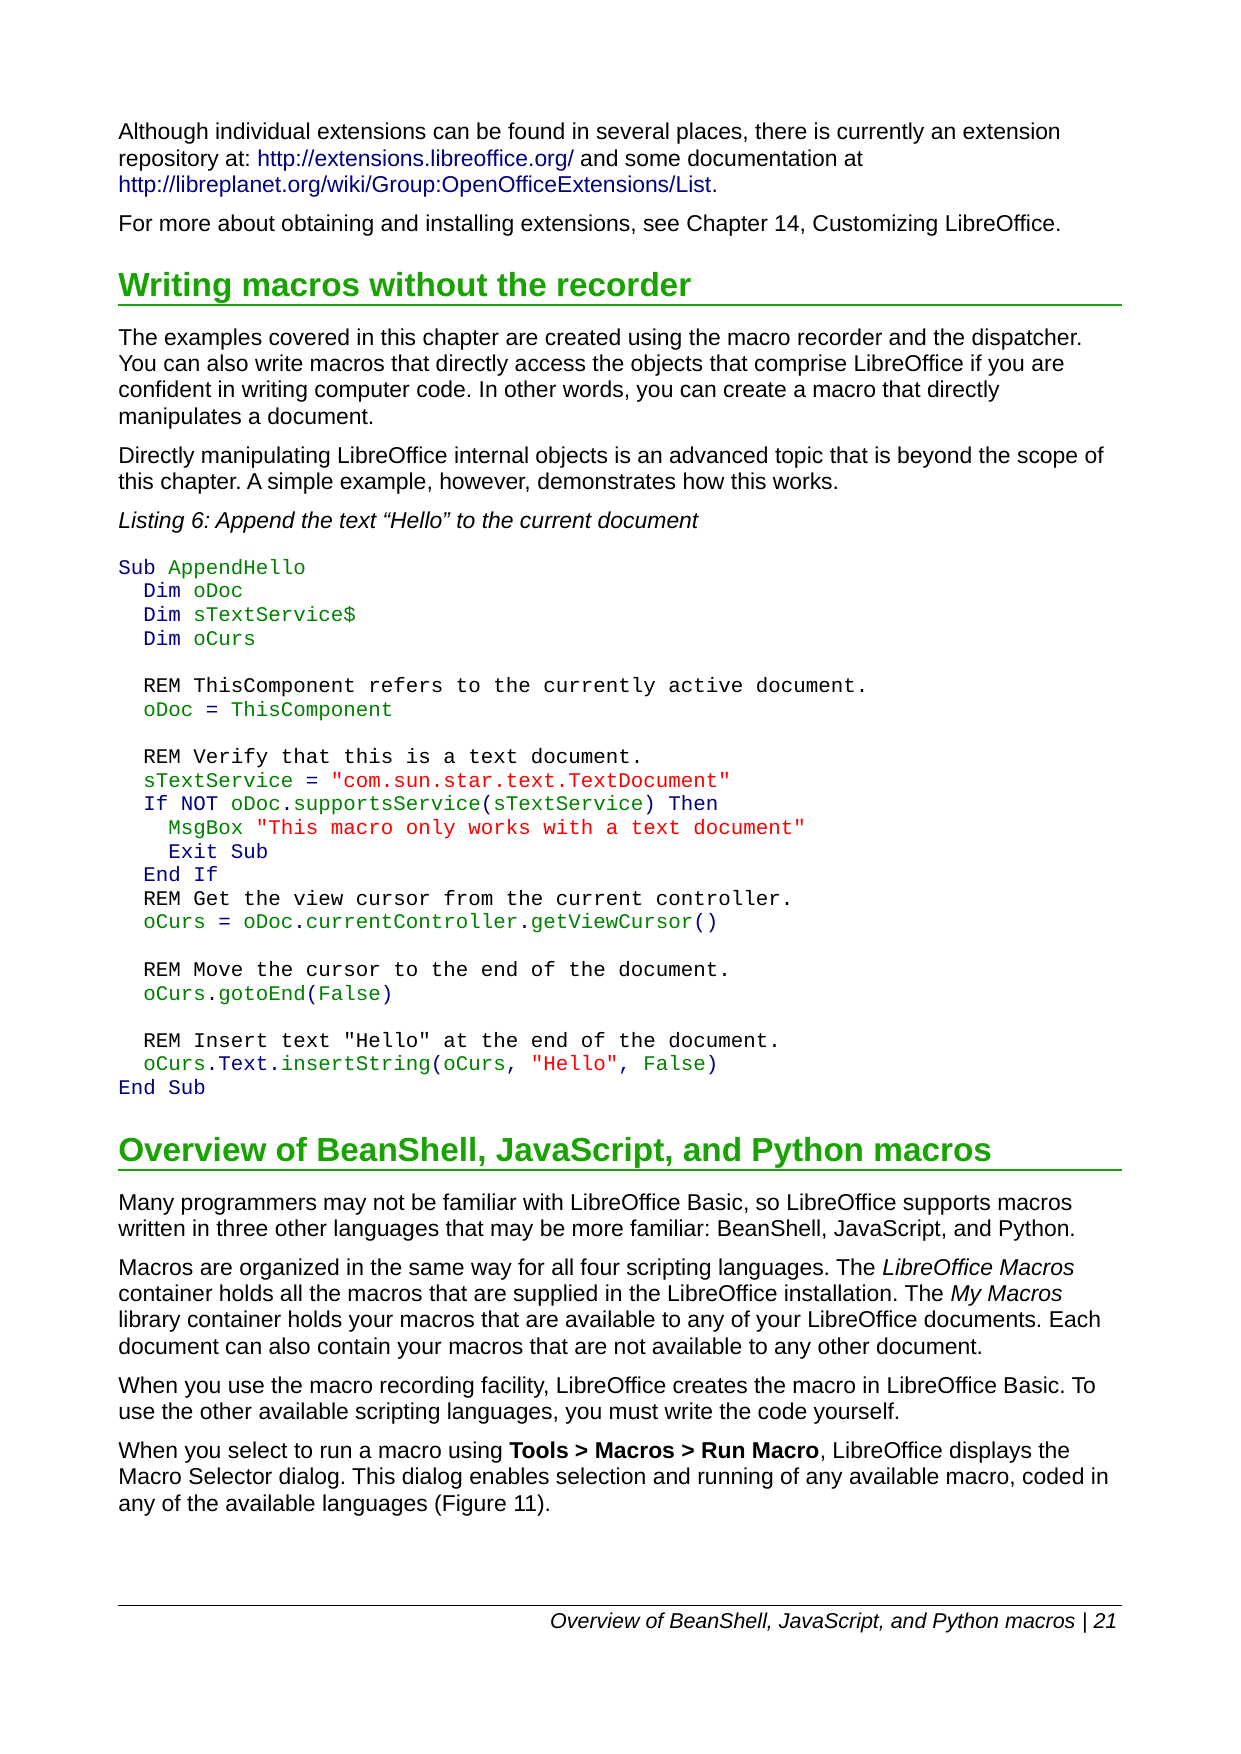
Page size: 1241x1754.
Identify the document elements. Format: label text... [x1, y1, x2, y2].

text If NOT oDoc.supportsService(sTextService) Then [118, 793, 1122, 817]
text For more about obtaining and installing extensions, see Chapter 14, Customizing LibreOffice. [118, 210, 1122, 236]
text oDoc = ThisComponent [118, 699, 1122, 722]
text REM Get the view cursor from the current controller. [118, 888, 1122, 912]
text Sub AppendHello [118, 557, 1122, 581]
text oCurs = oDoc.currentController.getViewCursor() [118, 912, 1122, 935]
text REM ThisComponent refers to the currently active document. [118, 675, 1122, 699]
text When you use the macro recording facility, LibreOffice creates the macro in LibreOffice Basic. To use the other available scripting languages, you must write the code yourself. [118, 1372, 1122, 1424]
text REM Move the cursor to the end of the document. [118, 959, 1122, 982]
text Many programmers may not be familiar with LibreOffice Basic, so LibreOffice supports macros written in three other languages that may be more familiar: BeanShell, JavaScript, and Python. [118, 1188, 1122, 1241]
text REM Verify that this is a text document. [118, 746, 1122, 770]
text Dim oDoc [118, 581, 1122, 604]
text MsgBox "This macro only works with a text document" [118, 817, 1122, 841]
text Although individual extensions can be found in several places, there is currently an extension repository at: http://extensions.libreoffice.org/ and some documentation at http://libreplanet.org/wiki/Group:OpenOfficeExtensions/List. [118, 118, 1122, 197]
text oCurs.Text.insertString(oCurs, "Hello", False) [118, 1053, 1122, 1077]
text Listing 6: Append the text “Hello” to the current document [118, 507, 1122, 533]
subtitle Overview of BeanShell, JavaScript, and Python macros [118, 1130, 1122, 1169]
text Directly manipulating LibreOffice internal objects is an advanced topic that is beyond the scope of this chapter. A simple example, however, demonstrates how this works. [118, 442, 1122, 494]
text REM Insert text "Hello" at the end of the document. [118, 1030, 1122, 1053]
text Dim sTextService$ [118, 604, 1122, 628]
text When you select to run a macro using Tools > Macros > Run Macro, LibreOffice displays the Macro Selector dialog. This dialog enables selection and running of any available macro, coded in any of the available languages (Figure 11). [118, 1437, 1122, 1516]
subtitle Writing macros without the recorder [118, 266, 1122, 304]
text oCurs.gotoEnd(False) [118, 982, 1122, 1006]
text Macros are organized in the same way for all four scripting languages. The LibreOffice Macros container holds all the macros that are supplied in the LibreOffice installation. The My Macros library container holds your macros that are available to any of your LibreOffice documents. Each document can also contain your macros that are not available to any other document. [118, 1254, 1122, 1359]
text The examples covered in this chapter are created using the macro recorder and the dispatcher. You can also write macros that directly access the objects that comprise LibreOffice if you are confident in writing computer code. In other words, you can create a macro that directly manipulates a document. [118, 324, 1122, 429]
text Exit Sub [118, 841, 1122, 864]
text End If [118, 864, 1122, 888]
text sTextService = "com.sun.star.text.TextDocument" [118, 770, 1122, 793]
text End Sub [118, 1077, 1122, 1101]
text Dim oCurs [118, 628, 1122, 651]
